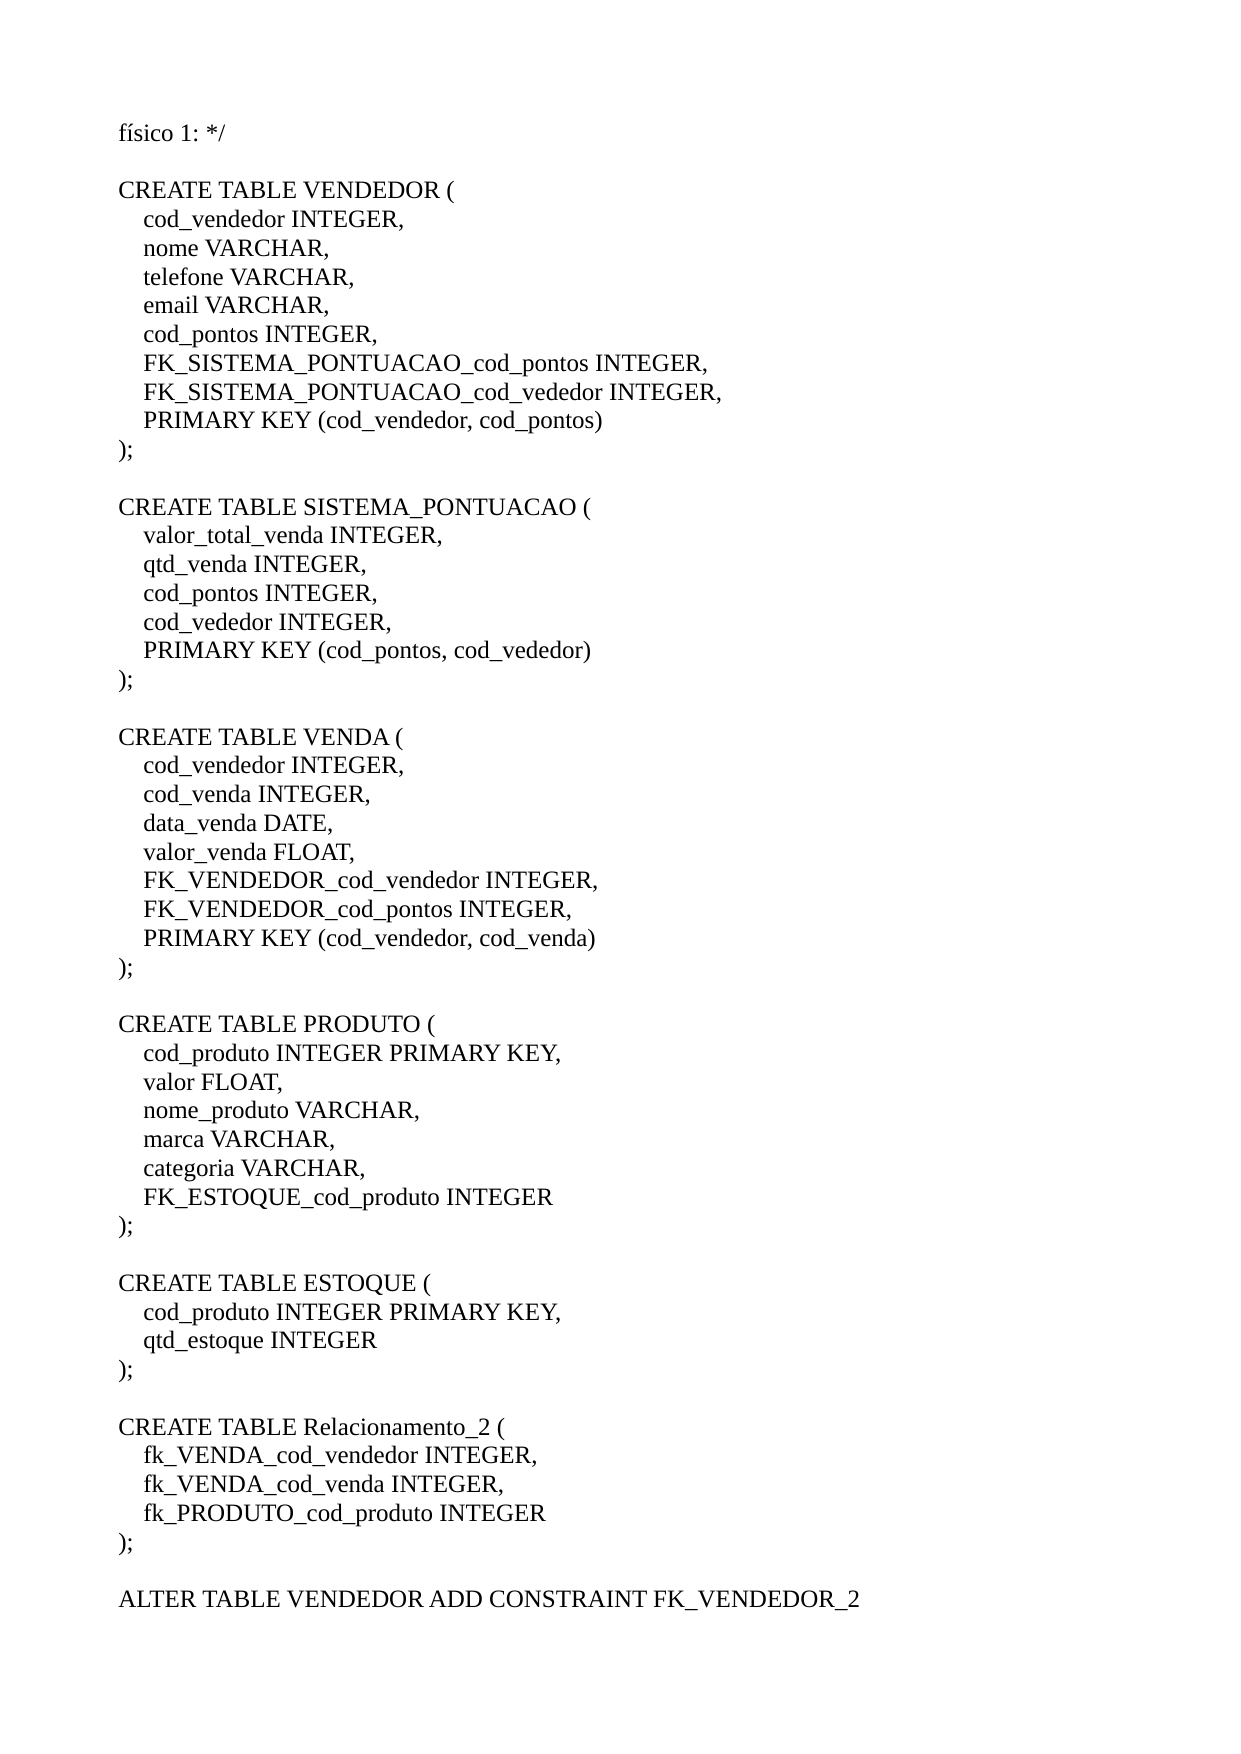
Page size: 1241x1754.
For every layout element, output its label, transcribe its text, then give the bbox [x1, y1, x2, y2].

text ); [118, 664, 1122, 693]
text PRIMARY KEY (cod_vendedor, cod_venda) [118, 923, 1122, 952]
text cod_vendedor INTEGER, [118, 204, 1122, 233]
text data_venda DATE, [118, 808, 1122, 837]
text ); [118, 434, 1122, 463]
text CREATE TABLE SISTEMA_PONTUACAO ( [118, 492, 1122, 521]
text CREATE TABLE VENDA ( [118, 722, 1122, 751]
text marca VARCHAR, [118, 1124, 1122, 1153]
text cod_pontos INTEGER, [118, 319, 1122, 348]
text ); [118, 952, 1122, 981]
text categoria VARCHAR, [118, 1153, 1122, 1182]
text cod_vendedor INTEGER, [118, 751, 1122, 779]
text PRIMARY KEY (cod_pontos, cod_vededor) [118, 636, 1122, 664]
text qtd_estoque INTEGER [118, 1326, 1122, 1354]
text FK_SISTEMA_PONTUACAO_cod_pontos INTEGER, [118, 348, 1122, 377]
text ); [118, 1211, 1122, 1239]
text telefone VARCHAR, [118, 262, 1122, 291]
text FK_SISTEMA_PONTUACAO_cod_vededor INTEGER, [118, 377, 1122, 406]
text cod_vededor INTEGER, [118, 607, 1122, 636]
text ); [118, 1354, 1122, 1383]
text valor_venda FLOAT, [118, 837, 1122, 866]
text nome VARCHAR, [118, 233, 1122, 262]
text físico 1: */ [118, 118, 1122, 147]
text ); [118, 1527, 1122, 1556]
text fk_VENDA_cod_venda INTEGER, [118, 1469, 1122, 1498]
text cod_venda INTEGER, [118, 779, 1122, 808]
text FK_ESTOQUE_cod_produto INTEGER [118, 1182, 1122, 1211]
text FK_VENDEDOR_cod_pontos INTEGER, [118, 894, 1122, 923]
text qtd_venda INTEGER, [118, 549, 1122, 578]
text CREATE TABLE ESTOQUE ( [118, 1268, 1122, 1297]
text cod_produto INTEGER PRIMARY KEY, [118, 1297, 1122, 1326]
text email VARCHAR, [118, 291, 1122, 319]
text ALTER TABLE VENDEDOR ADD CONSTRAINT FK_VENDEDOR_2 [118, 1584, 1122, 1613]
text fk_VENDA_cod_vendedor INTEGER, [118, 1441, 1122, 1469]
text PRIMARY KEY (cod_vendedor, cod_pontos) [118, 406, 1122, 434]
text fk_PRODUTO_cod_produto INTEGER [118, 1498, 1122, 1527]
text valor FLOAT, [118, 1067, 1122, 1096]
text valor_total_venda INTEGER, [118, 521, 1122, 549]
text cod_produto INTEGER PRIMARY KEY, [118, 1038, 1122, 1067]
text CREATE TABLE VENDEDOR ( [118, 176, 1122, 204]
text cod_pontos INTEGER, [118, 578, 1122, 607]
text FK_VENDEDOR_cod_vendedor INTEGER, [118, 866, 1122, 894]
text nome_produto VARCHAR, [118, 1096, 1122, 1124]
text CREATE TABLE PRODUTO ( [118, 1009, 1122, 1038]
text CREATE TABLE Relacionamento_2 ( [118, 1412, 1122, 1441]
